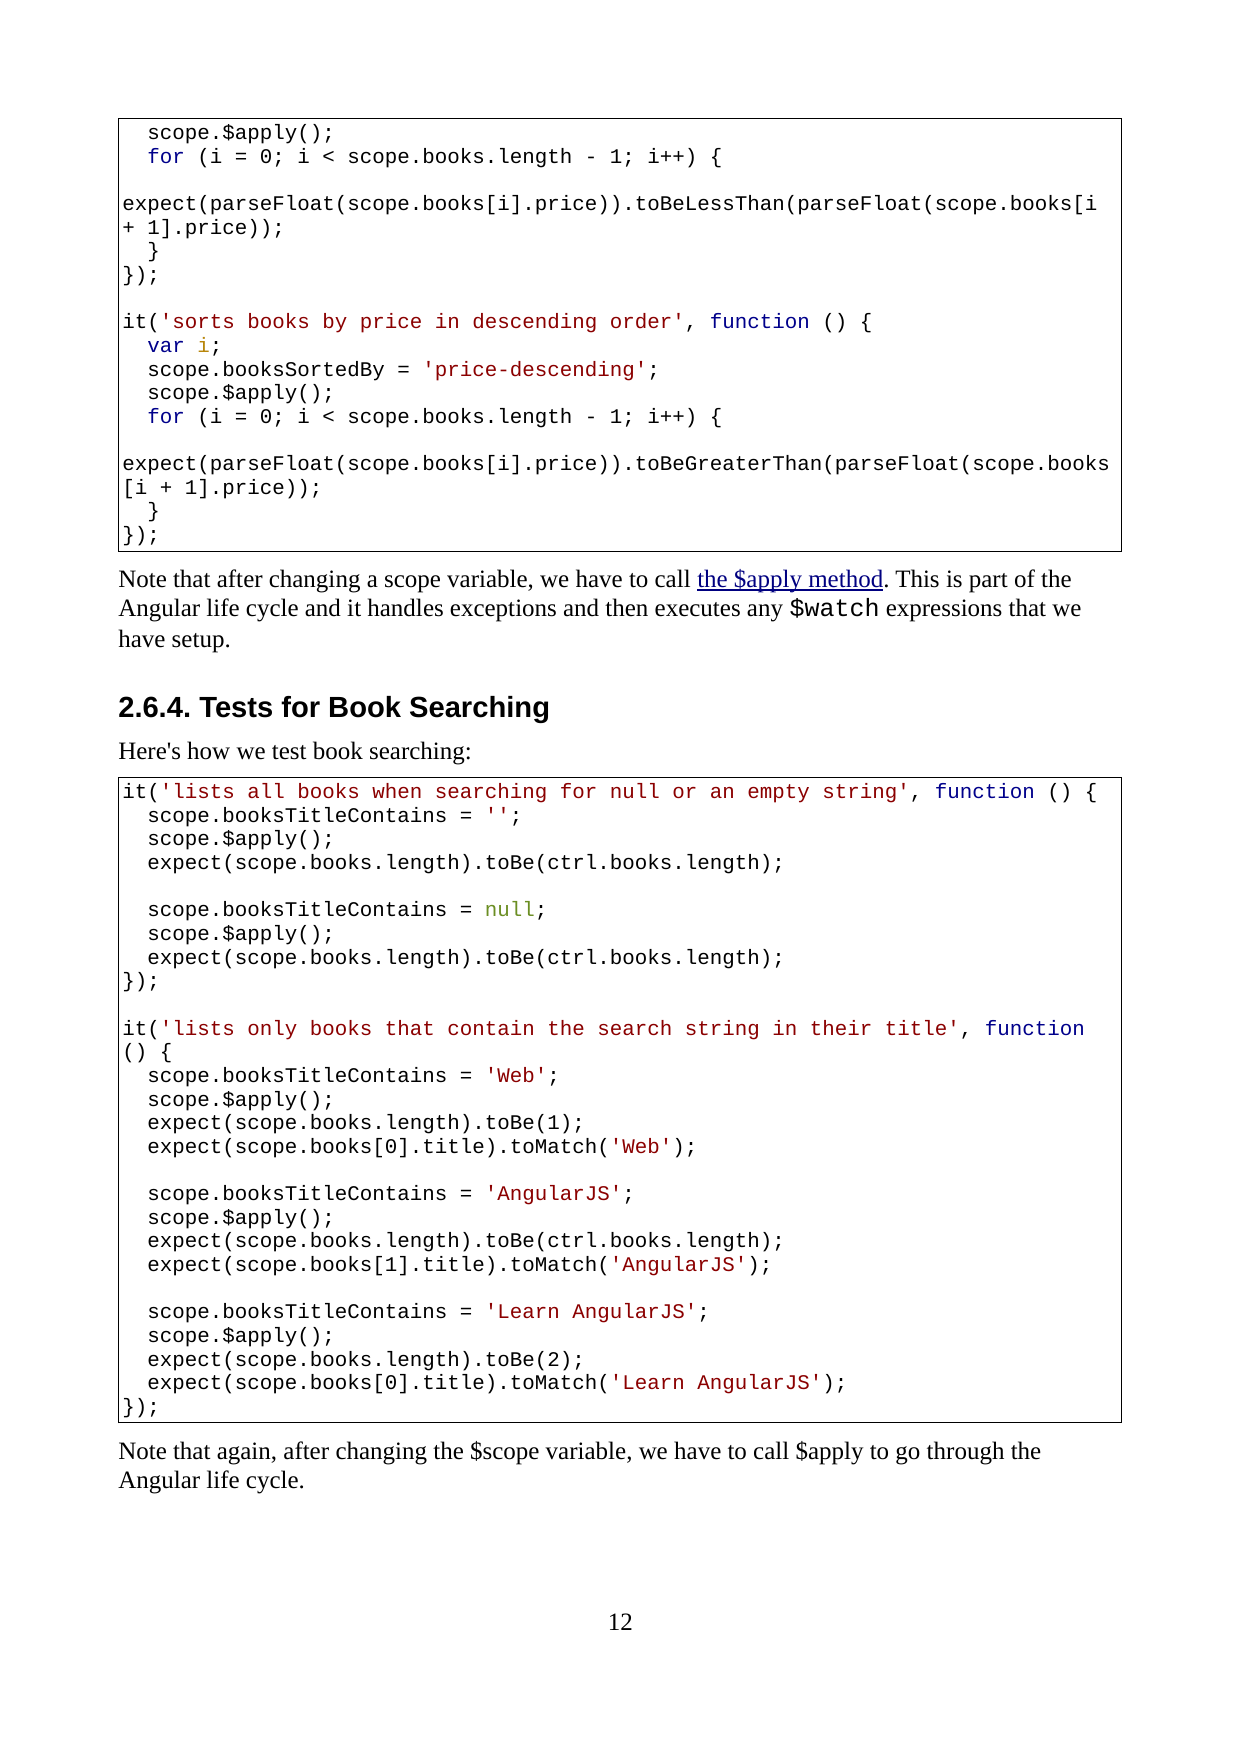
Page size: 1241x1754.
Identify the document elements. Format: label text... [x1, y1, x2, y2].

text scope.booksTitleContains = 'Learn AngularJS'; [119, 1297, 1121, 1321]
text expect(scope.books[0].title).toMatch('Learn AngularJS'); [119, 1368, 1121, 1392]
text scope.booksSortedBy = 'price-descending'; [119, 354, 1121, 378]
text scope.$apply(); [119, 1321, 1121, 1345]
text scope.$apply(); [119, 119, 1121, 142]
text for (i = 0; i < scope.books.length - 1; i++) { [119, 142, 1121, 165]
text expect(scope.books.length).toBe(1); [119, 1108, 1121, 1132]
text scope.booksTitleContains = null; [119, 895, 1121, 919]
text scope.$apply(); [119, 1084, 1121, 1108]
text Note that again, after changing the $scope variable, we have to call $apply to go through the Angular life cycle. [118, 1436, 1122, 1493]
text var i; [119, 331, 1121, 354]
text }); [119, 1392, 1121, 1422]
text }); [119, 520, 1121, 551]
subtitle Tests for Book Searching [118, 690, 1122, 723]
text scope.$apply(); [119, 919, 1121, 943]
text expect(scope.books[1].title).toMatch('AngularJS'); [119, 1250, 1121, 1274]
text expect(scope.books.length).toBe(ctrl.books.length); [119, 848, 1121, 872]
text }); [119, 966, 1121, 990]
text } [119, 236, 1121, 260]
text Here's how we test book searching: [118, 736, 1122, 765]
text } [119, 496, 1121, 520]
text expect(scope.books[0].title).toMatch('Web'); [119, 1132, 1121, 1156]
text scope.booksTitleContains = ''; [119, 801, 1121, 824]
text Note that after changing a scope variable, we have to call the $apply method. This is part of the Angular life cycle and it handles exceptions and then executes any $watch expressions that we have setup. [118, 564, 1122, 652]
text it('sorts books by price in descending order', function () { [119, 307, 1121, 331]
text expect(parseFloat(scope.books[i].price)).toBeGreaterThan(parseFloat(scope.books[i + 1].price)); [119, 426, 1121, 496]
text scope.booksTitleContains = 'AngularJS'; [119, 1179, 1121, 1203]
text scope.$apply(); [119, 378, 1121, 402]
text }); [119, 260, 1121, 284]
text expect(scope.books.length).toBe(ctrl.books.length); [119, 1226, 1121, 1250]
text expect(scope.books.length).toBe(2); [119, 1345, 1121, 1368]
text it('lists all books when searching for null or an empty string', function () { [119, 778, 1121, 801]
text scope.$apply(); [119, 824, 1121, 848]
text scope.booksTitleContains = 'Web'; [119, 1061, 1121, 1084]
text expect(parseFloat(scope.books[i].price)).toBeLessThan(parseFloat(scope.books[i + 1].price)); [119, 165, 1121, 236]
text scope.$apply(); [119, 1203, 1121, 1226]
text expect(scope.books.length).toBe(ctrl.books.length); [119, 943, 1121, 966]
text it('lists only books that contain the search string in their title', function () { [119, 1014, 1121, 1061]
text for (i = 0; i < scope.books.length - 1; i++) { [119, 402, 1121, 426]
